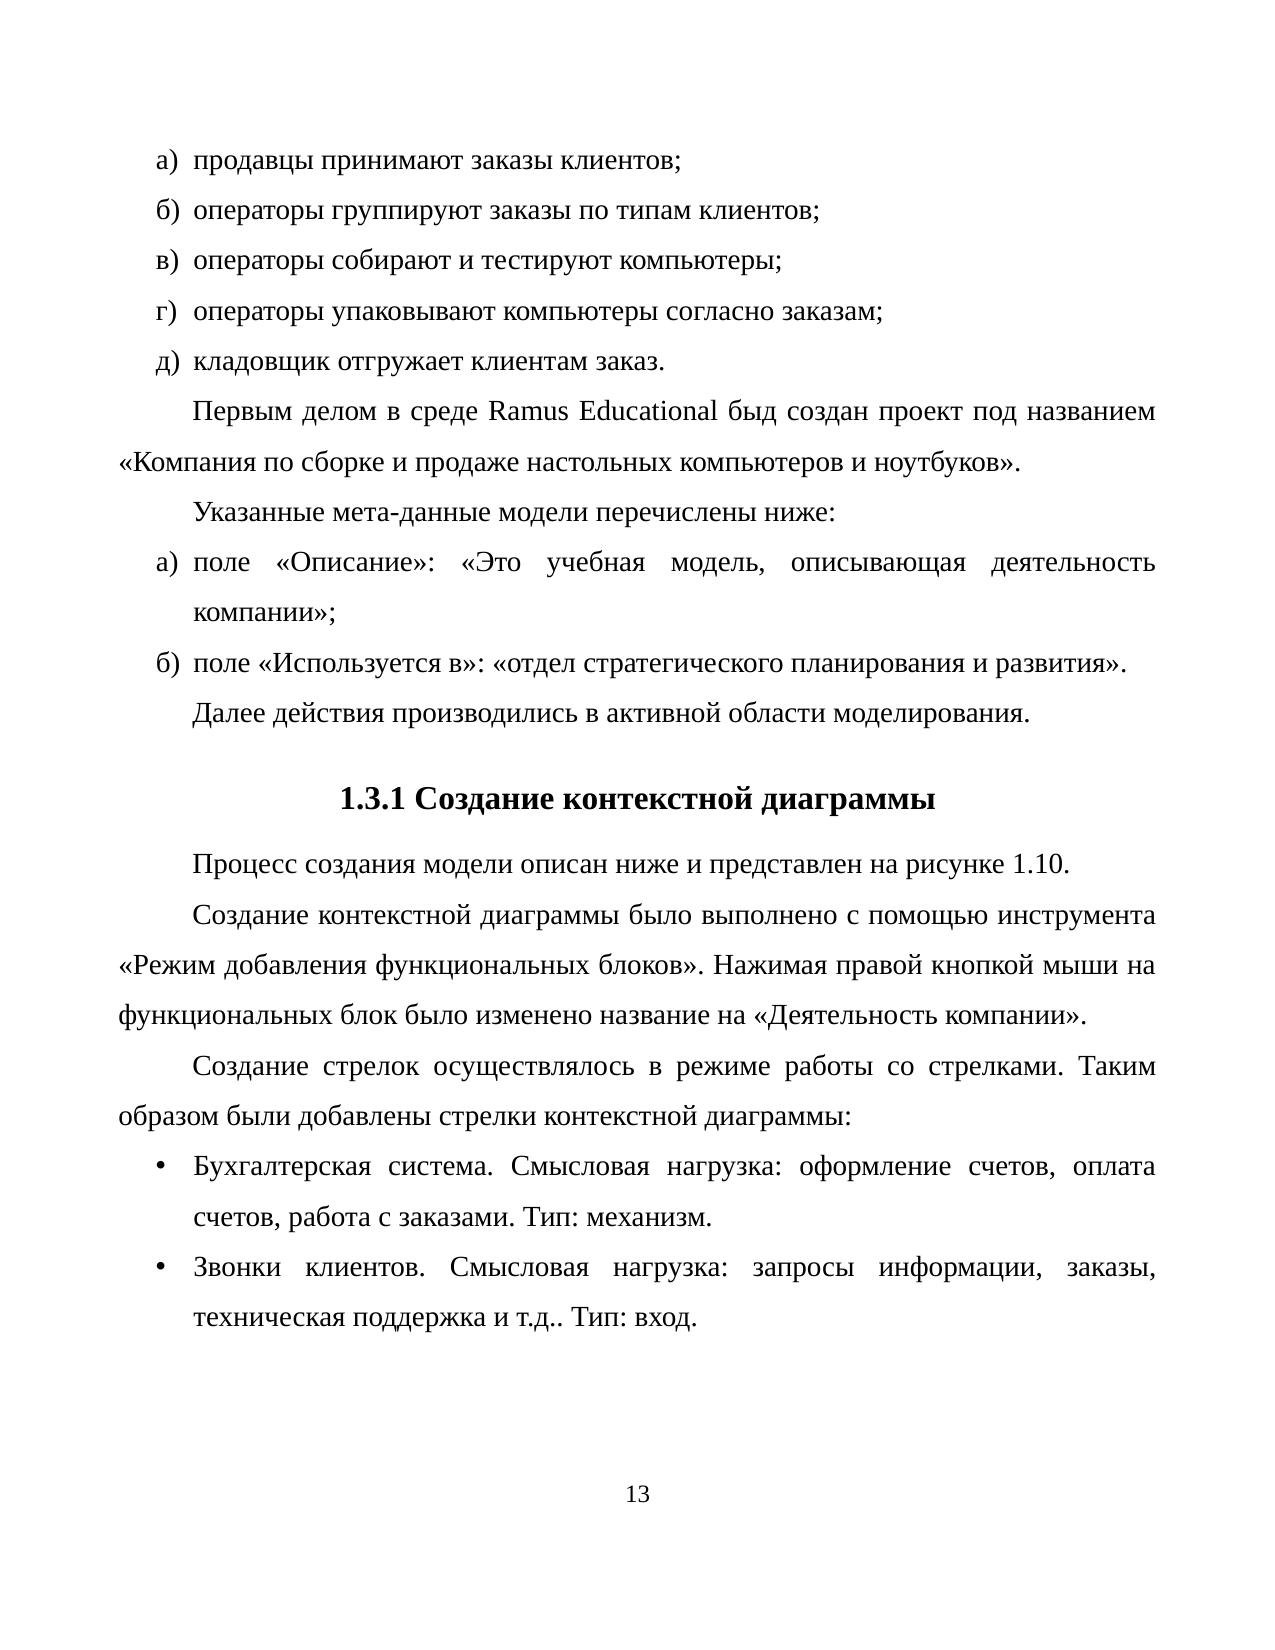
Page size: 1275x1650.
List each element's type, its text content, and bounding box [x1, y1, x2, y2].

text Процесс создания модели описан ниже и представлен на рисунке 1.10. [118, 847, 1157, 880]
text Первым делом в среде Ramus Educational быд создан проект под названием «Компания по сборке и продаже настольных компьютеров и ноутбуков». [118, 393, 1157, 477]
text Далее действия производились в активной области моделирования. [118, 695, 1157, 729]
text Указанные мета-данные модели перечислены ниже: [118, 494, 1157, 527]
list поле «Описание»: «Это учебная модель, описывающая деятельность компании»; [156, 544, 1157, 628]
list операторы собирают и тестируют компьютеры; [156, 242, 1157, 276]
list операторы группируют заказы по типам клиентов; [156, 192, 1157, 226]
list продавцы принимают заказы клиентов; [156, 142, 1157, 175]
list операторы упаковывают компьютеры согласно заказам; [156, 293, 1157, 326]
text Создание стрелок осуществлялось в режиме работы со стрелками. Таким образом были добавлены стрелки контекстной диаграммы: [118, 1048, 1157, 1132]
text Создание контекстной диаграммы было выполнено с помощью инструмента «Режим добавления функциональных блоков». Нажимая правой кнопкой мыши на функциональных блок было изменено название на «Деятельность компании». [118, 897, 1157, 1031]
list Бухгалтерская система. Смысловая нагрузка: оформление счетов, оплата счетов, работа с заказами. Тип: механизм. [156, 1148, 1157, 1232]
list кладовщик отгружает клиентам заказ. [156, 343, 1157, 377]
list Звонки клиентов. Смысловая нагрузка: запросы информации, заказы, техническая поддержка и т.д.. Тип: вход. [156, 1249, 1157, 1333]
subtitle 1.3.1 Создание контекстной диаграммы [118, 778, 1157, 816]
list поле «Используется в»: «отдел стратегического планирования и развития». [156, 645, 1157, 678]
